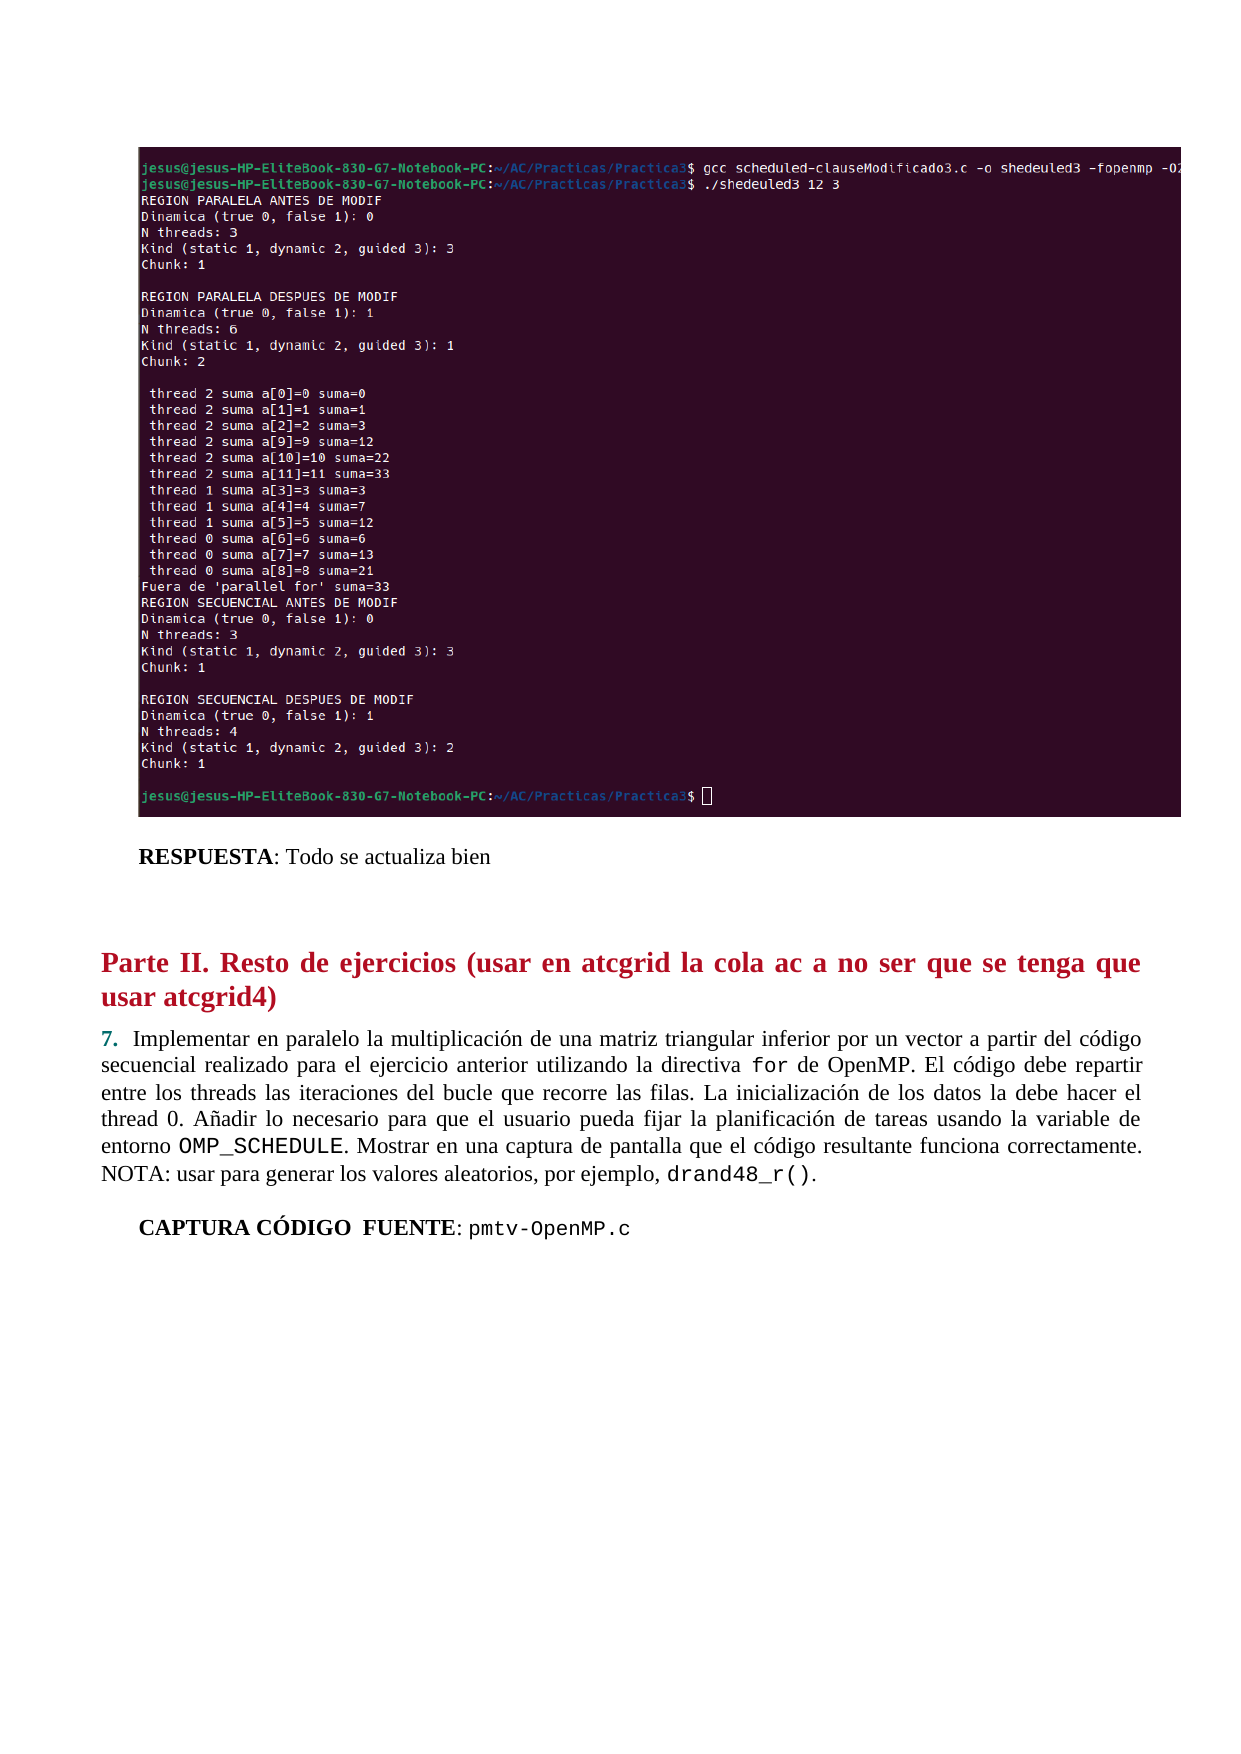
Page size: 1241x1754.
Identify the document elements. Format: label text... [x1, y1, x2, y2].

text RESPUESTA: Todo se actualiza bien [138, 843, 1143, 869]
text Parte II. Resto de ejercicios (usar en atcgrid la cola ac a no ser que se tenga que usar atcgrid4) [101, 945, 1143, 1012]
text 7. Implementar en paralelo la multiplicación de una matriz triangular inferior por un vector a partir del código secuencial realizado para el ejercicio anterior utilizando la directiva for de OpenMP. El código debe repartir entre los threads las iteraciones del bucle que recorre las filas. La inicialización de los datos la debe hacer el thread 0. Añadir lo necesario para que el usuario pueda fijar la planificación de tareas usando la variable de entorno OMP_SCHEDULE. Mostrar en una captura de pantalla que el código resultante funciona correctamente. NOTA: usar para generar los valores aleatorios, por ejemplo, drand48_r(). [101, 1025, 1143, 1188]
text CAPTURA CÓDIGO FUENTE: pmtv-OpenMP.c [138, 1214, 1143, 1242]
picture [138, 147, 1181, 817]
